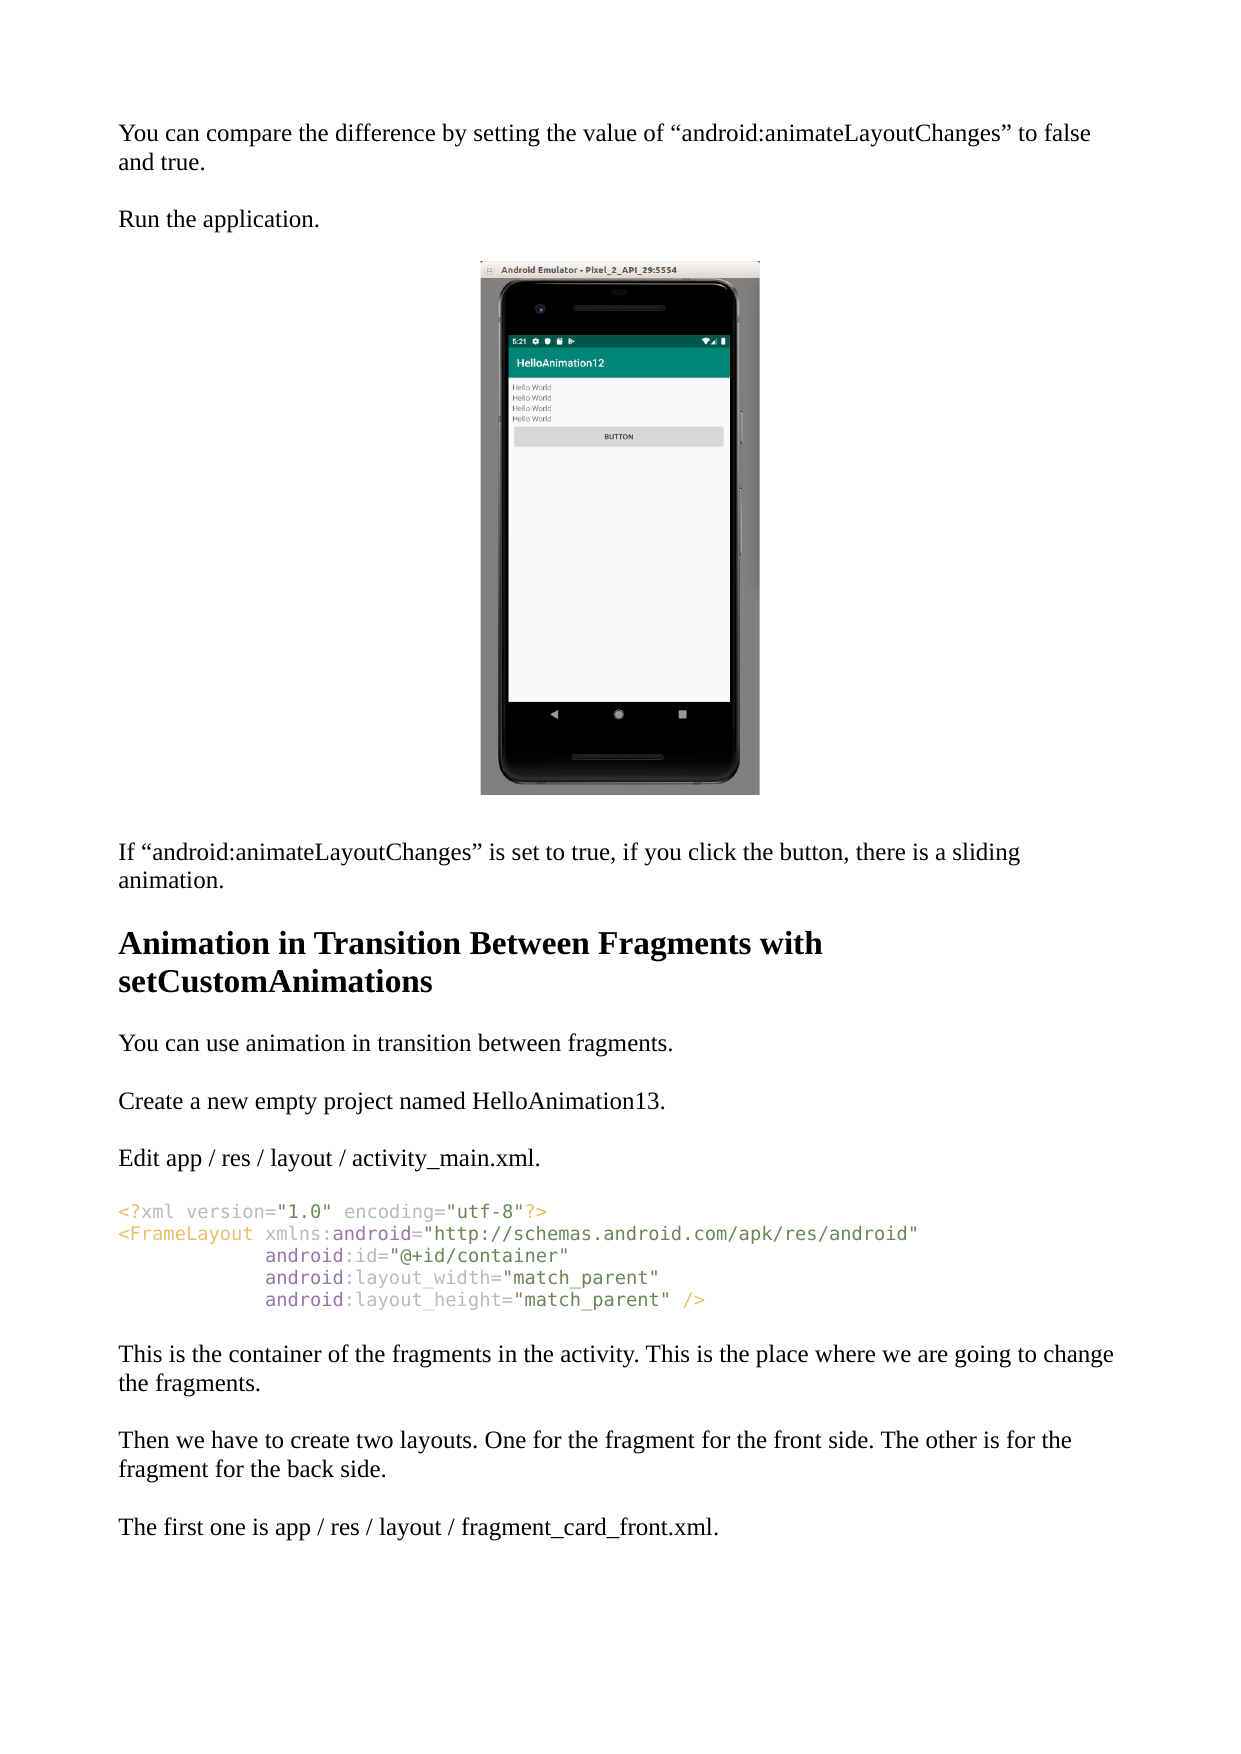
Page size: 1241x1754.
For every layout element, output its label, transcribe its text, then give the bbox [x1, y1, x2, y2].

text You can compare the difference by setting the value of “android:animateLayoutChanges” to false and true. [118, 118, 1122, 176]
text You can use animation in transition between fragments. [118, 1028, 1122, 1057]
text This is the container of the fragments in the activity. This is the place where we are going to change the fragments. [118, 1339, 1122, 1397]
text Edit app / res / layout / activity_main.xml. [118, 1143, 1122, 1172]
picture [480, 261, 760, 795]
text Create a new empty project named HelloAnimation13. [118, 1086, 1122, 1115]
text <?xml version="1.0" encoding="utf-8"?> <FrameLayout xmlns:android="http://schemas.android.com/apk/res/android" android:id="@+id/container" android:layout_width="match_parent" android:layout_height="match_parent" /> [118, 1201, 1122, 1310]
text If “android:animateLayoutChanges” is set to true, if you click the button, there is a sliding animation. [118, 837, 1122, 894]
text Animation in Transition Between Fragments with setCustomAnimations [118, 923, 1122, 1000]
text Then we have to create two layouts. One for the fragment for the front side. The other is for the fragment for the back side. [118, 1425, 1122, 1483]
text The first one is app / res / layout / fragment_card_front.xml. [118, 1512, 1122, 1540]
text Run the application. [118, 204, 1122, 233]
